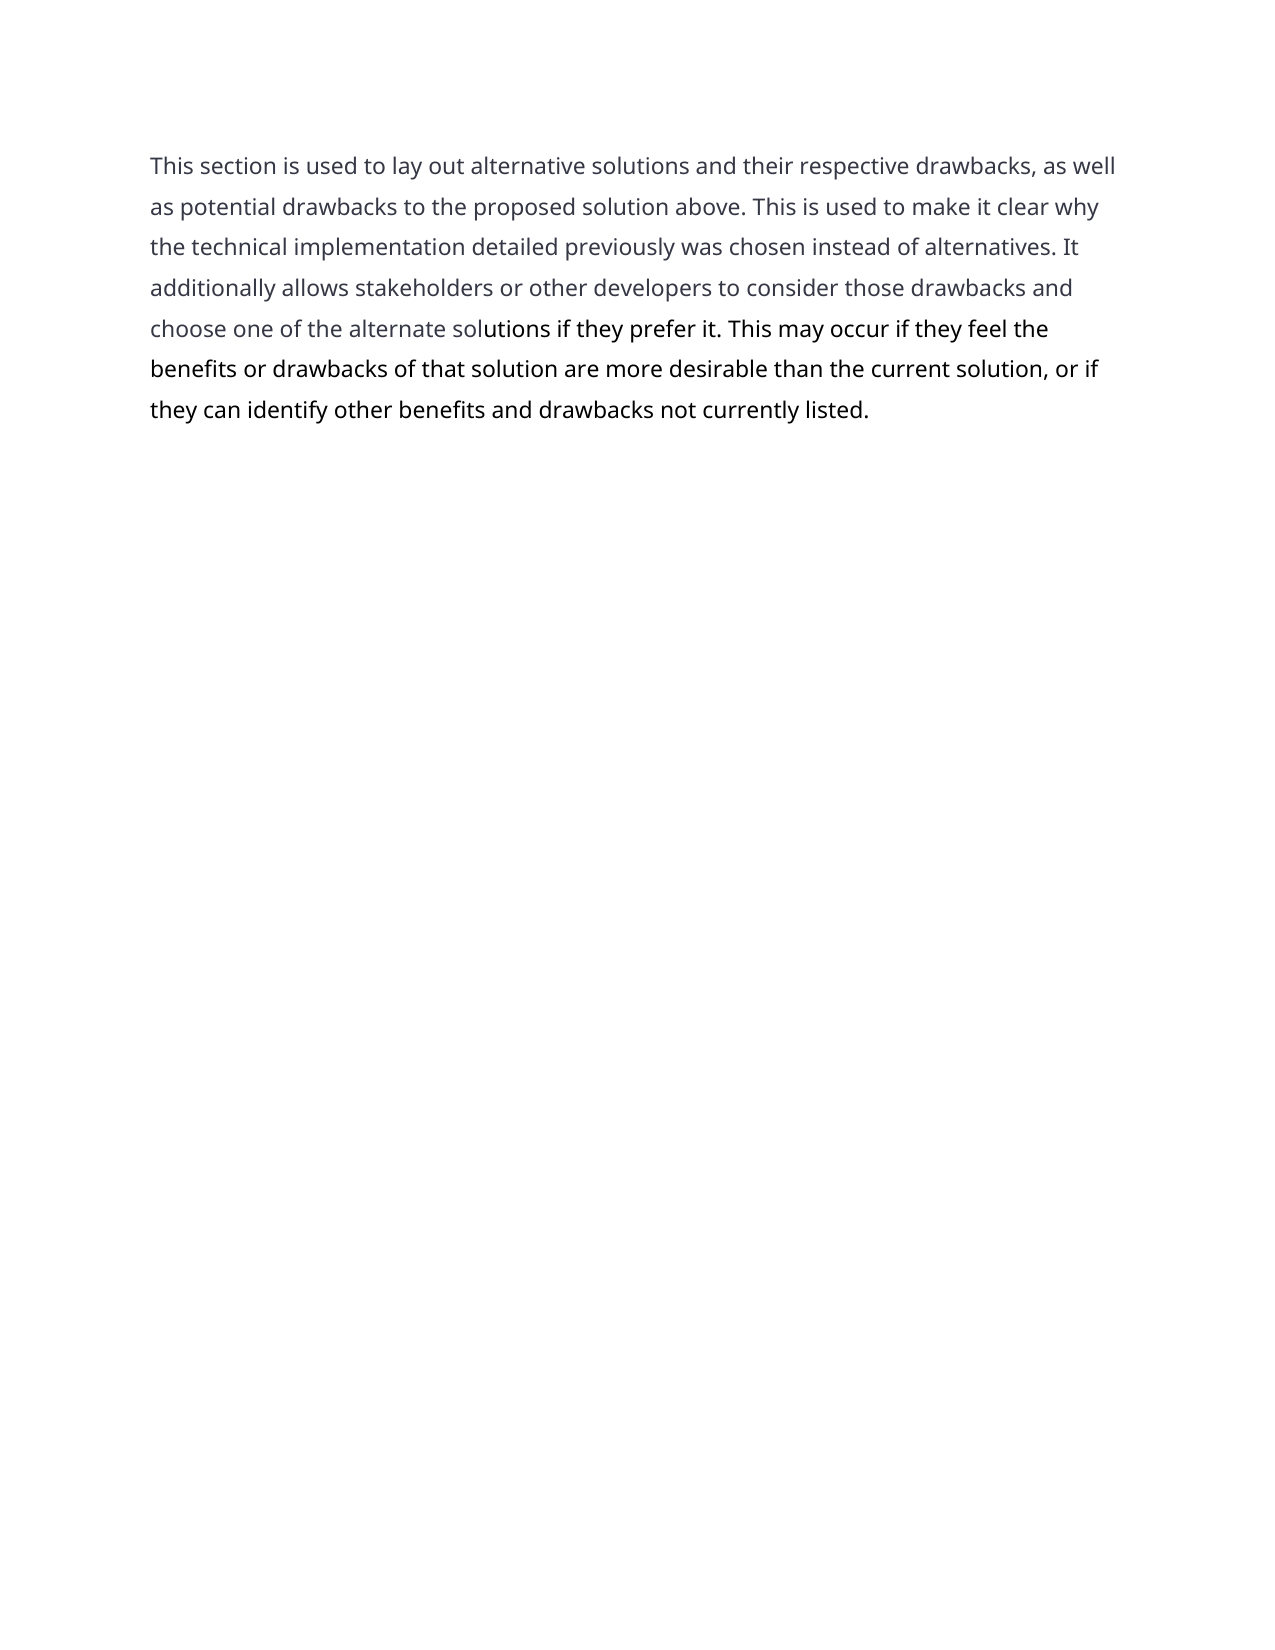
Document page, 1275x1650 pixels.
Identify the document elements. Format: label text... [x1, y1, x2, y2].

text This section is used to lay out alternative solutions and their respective drawbacks, as well as potential drawbacks to the proposed solution above. This is used to make it clear why the technical implementation detailed previously was chosen instead of alternatives. It additionally allows stakeholders or other developers to consider those drawbacks and choose one of the alternate solutions if they prefer it. This may occur if they feel the benefits or drawbacks of that solution are more desirable than the current solution, or if they can identify other benefits and drawbacks not currently listed. [150, 150, 1125, 425]
